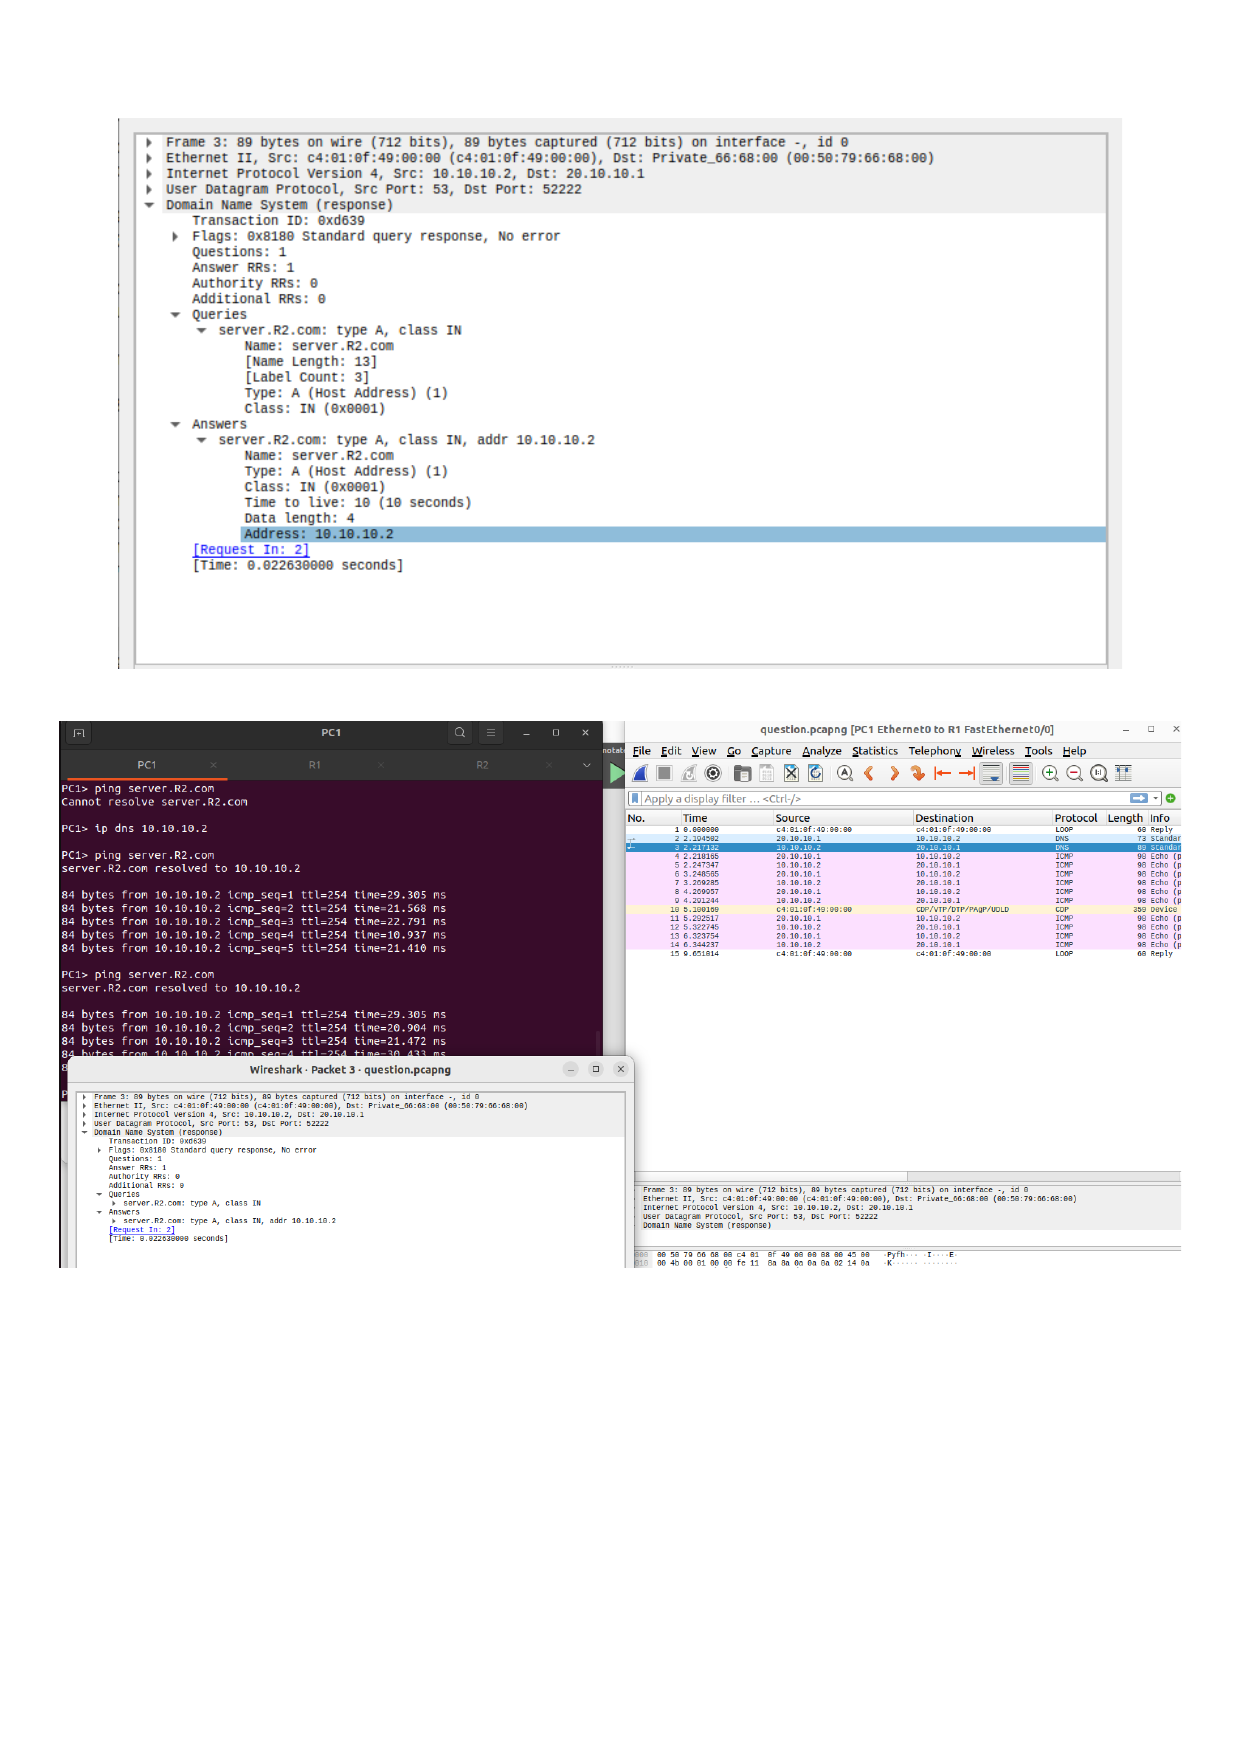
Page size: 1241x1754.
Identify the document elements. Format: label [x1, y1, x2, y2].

picture [118, 118, 1123, 669]
picture [59, 721, 1182, 1268]
